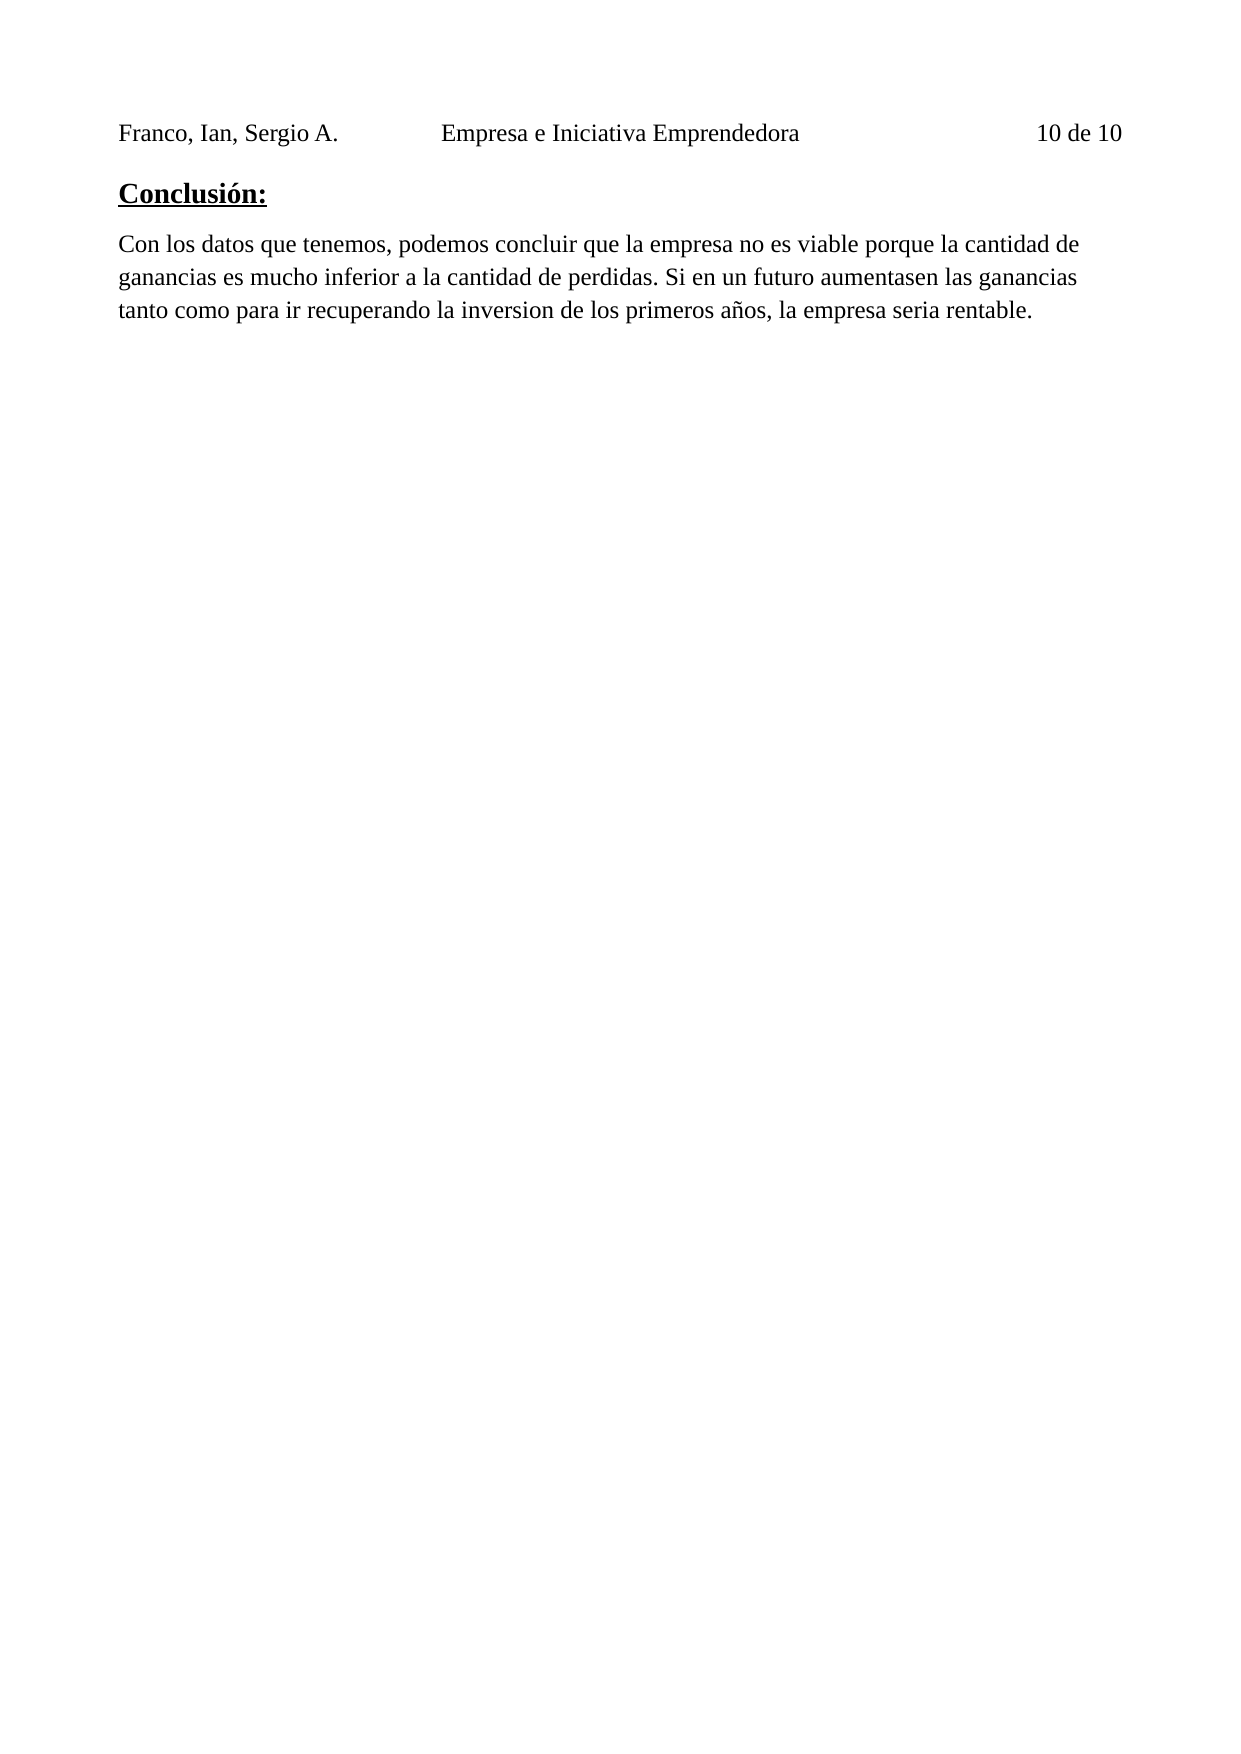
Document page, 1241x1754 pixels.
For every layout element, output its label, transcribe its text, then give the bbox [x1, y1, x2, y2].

text Con los datos que tenemos, podemos concluir que la empresa no es viable porque la cantidad de ganancias es mucho inferior a la cantidad de perdidas. Si en un futuro aumentasen las ganancias tanto como para ir recuperando la inversion de los primeros años, la empresa seria rentable. [118, 229, 1122, 324]
text Conclusión: [118, 176, 1122, 210]
